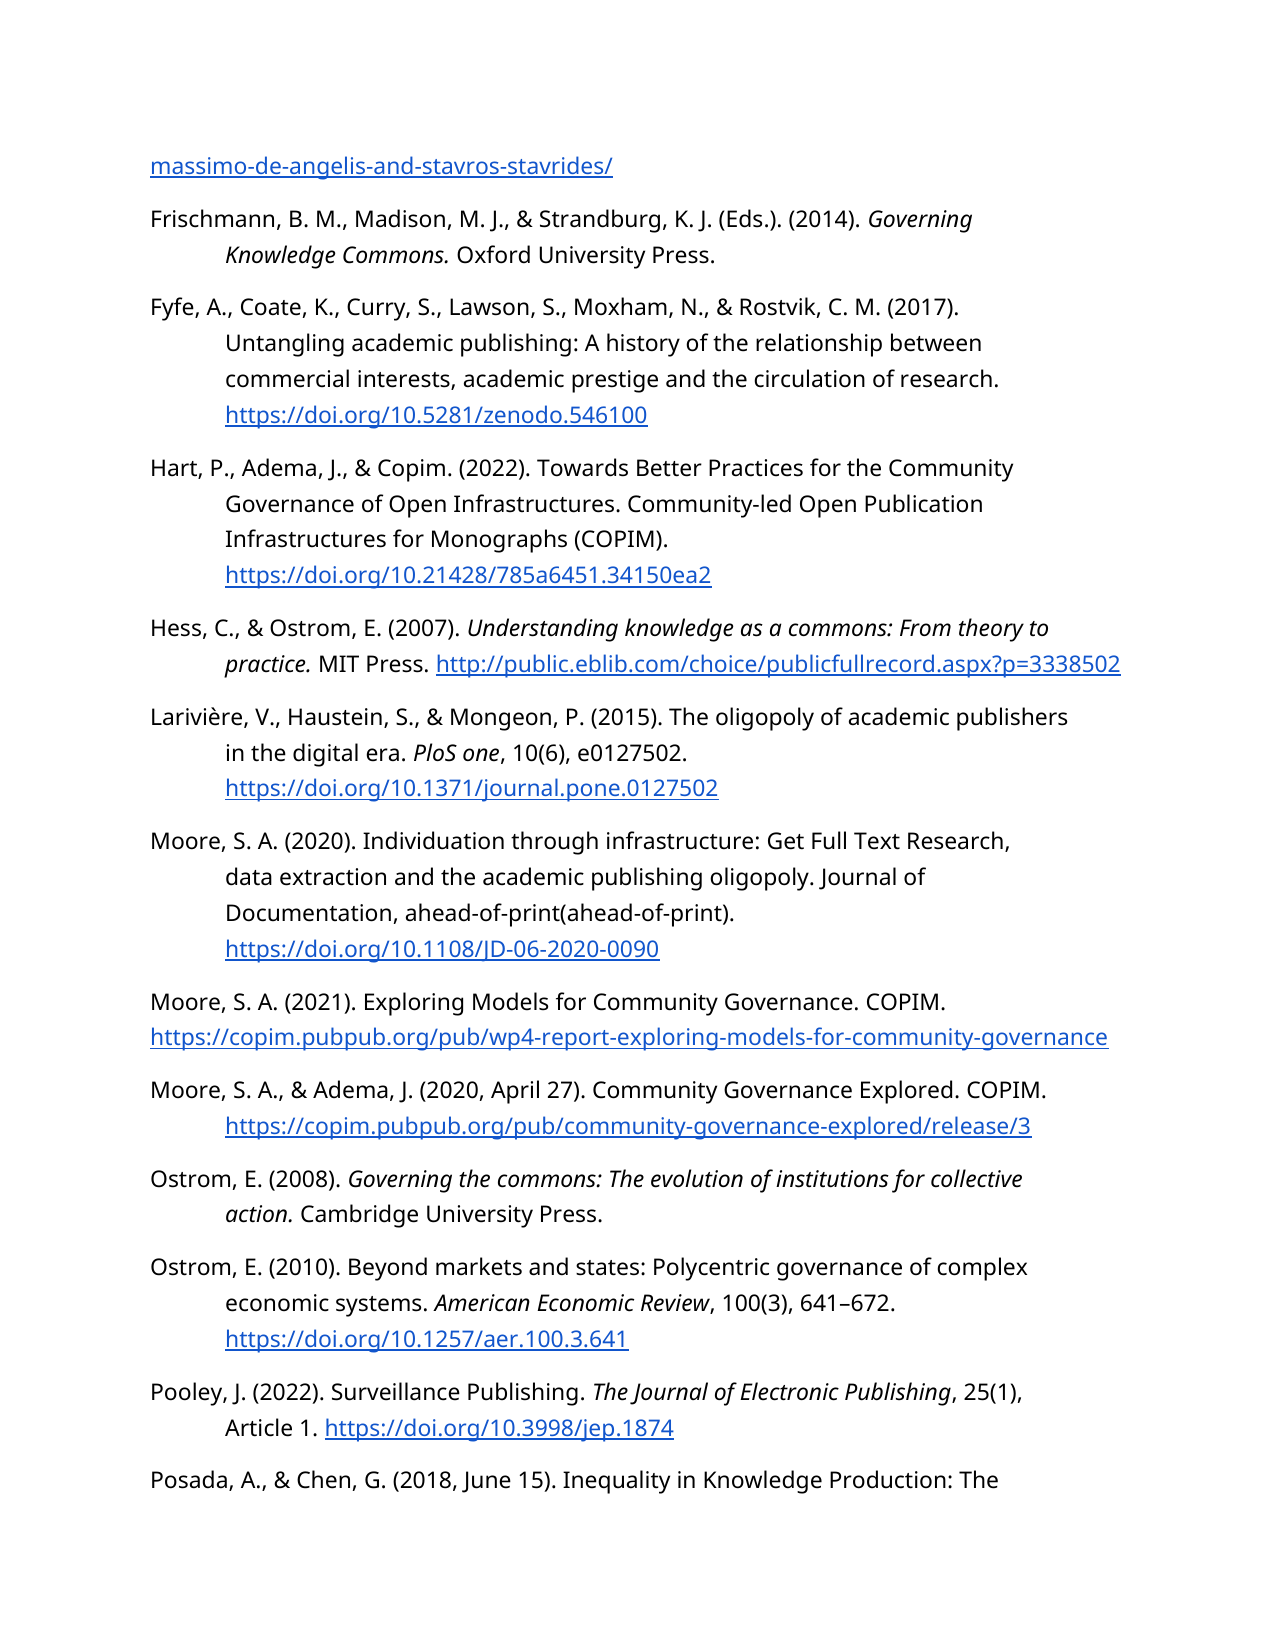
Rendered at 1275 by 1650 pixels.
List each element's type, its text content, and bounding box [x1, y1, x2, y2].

text Pooley, J. (2022). Surveillance Publishing. The Journal of Electronic Publishing, 25(1), Article 1. https://doi.org/10.3998/jep.1874 [150, 1376, 1125, 1443]
text Moore, S. A. (2020). Individuation through infrastructure: Get Full Text Research, data extraction and the academic publishing oligopoly. Journal of Documentation, ahead-of-print(ahead-of-print). https://doi.org/10.1108/JD-06-2020-0090 [150, 825, 1125, 964]
text Ostrom, E. (2010). Beyond markets and states: Polycentric governance of complex economic systems. American Economic Review, 100(3), 641–672. https://doi.org/10.1257/aer.100.3.641 [150, 1251, 1125, 1354]
text Fyfe, A., Coate, K., Curry, S., Lawson, S., Moxham, N., & Rostvik, C. M. (2017). Untangling academic publishing: A history of the relationship between commercial interests, academic prestige and the circulation of research. https://doi.org/10.5281/zenodo.546100 [150, 291, 1125, 430]
text Hess, C., & Ostrom, E. (2007). Understanding knowledge as a commons: From theory to practice. MIT Press. http://public.eblib.com/choice/publicfullrecord.aspx?p=3338502 [150, 612, 1125, 679]
text Ostrom, E. (2008). Governing the commons: The evolution of institutions for collective action. Cambridge University Press. [150, 1162, 1125, 1230]
text Frischmann, B. M., Madison, M. J., & Strandburg, K. J. (Eds.). (2014). Governing Knowledge Commons. Oxford University Press. [150, 203, 1125, 270]
text Hart, P., Adema, J., & Copim. (2022). Towards Better Practices for the Community Governance of Open Infrastructures. Community-led Open Publication Infrastructures for Monographs (COPIM). https://doi.org/10.21428/785a6451.34150ea2 [150, 452, 1125, 591]
text massimo-de-angelis-and-stavros-stavrides/ [150, 150, 1125, 181]
text Posada, A., & Chen, G. (2018, June 15). Inequality in Knowledge Production: The [150, 1464, 1125, 1495]
text Moore, S. A. (2021). Exploring Models for Community Governance. COPIM. https://copim.pubpub.org/pub/wp4-report-exploring-models-for-community-governance [150, 985, 1125, 1053]
text Larivière, V., Haustein, S., & Mongeon, P. (2015). The oligopoly of academic publishers in the digital era. PloS one, 10(6), e0127502. https://doi.org/10.1371/journal.pone.0127502 [150, 701, 1125, 804]
text Moore, S. A., & Adema, J. (2020, April 27). Community Governance Explored. COPIM. https://copim.pubpub.org/pub/community-governance-explored/release/3 [150, 1074, 1125, 1141]
